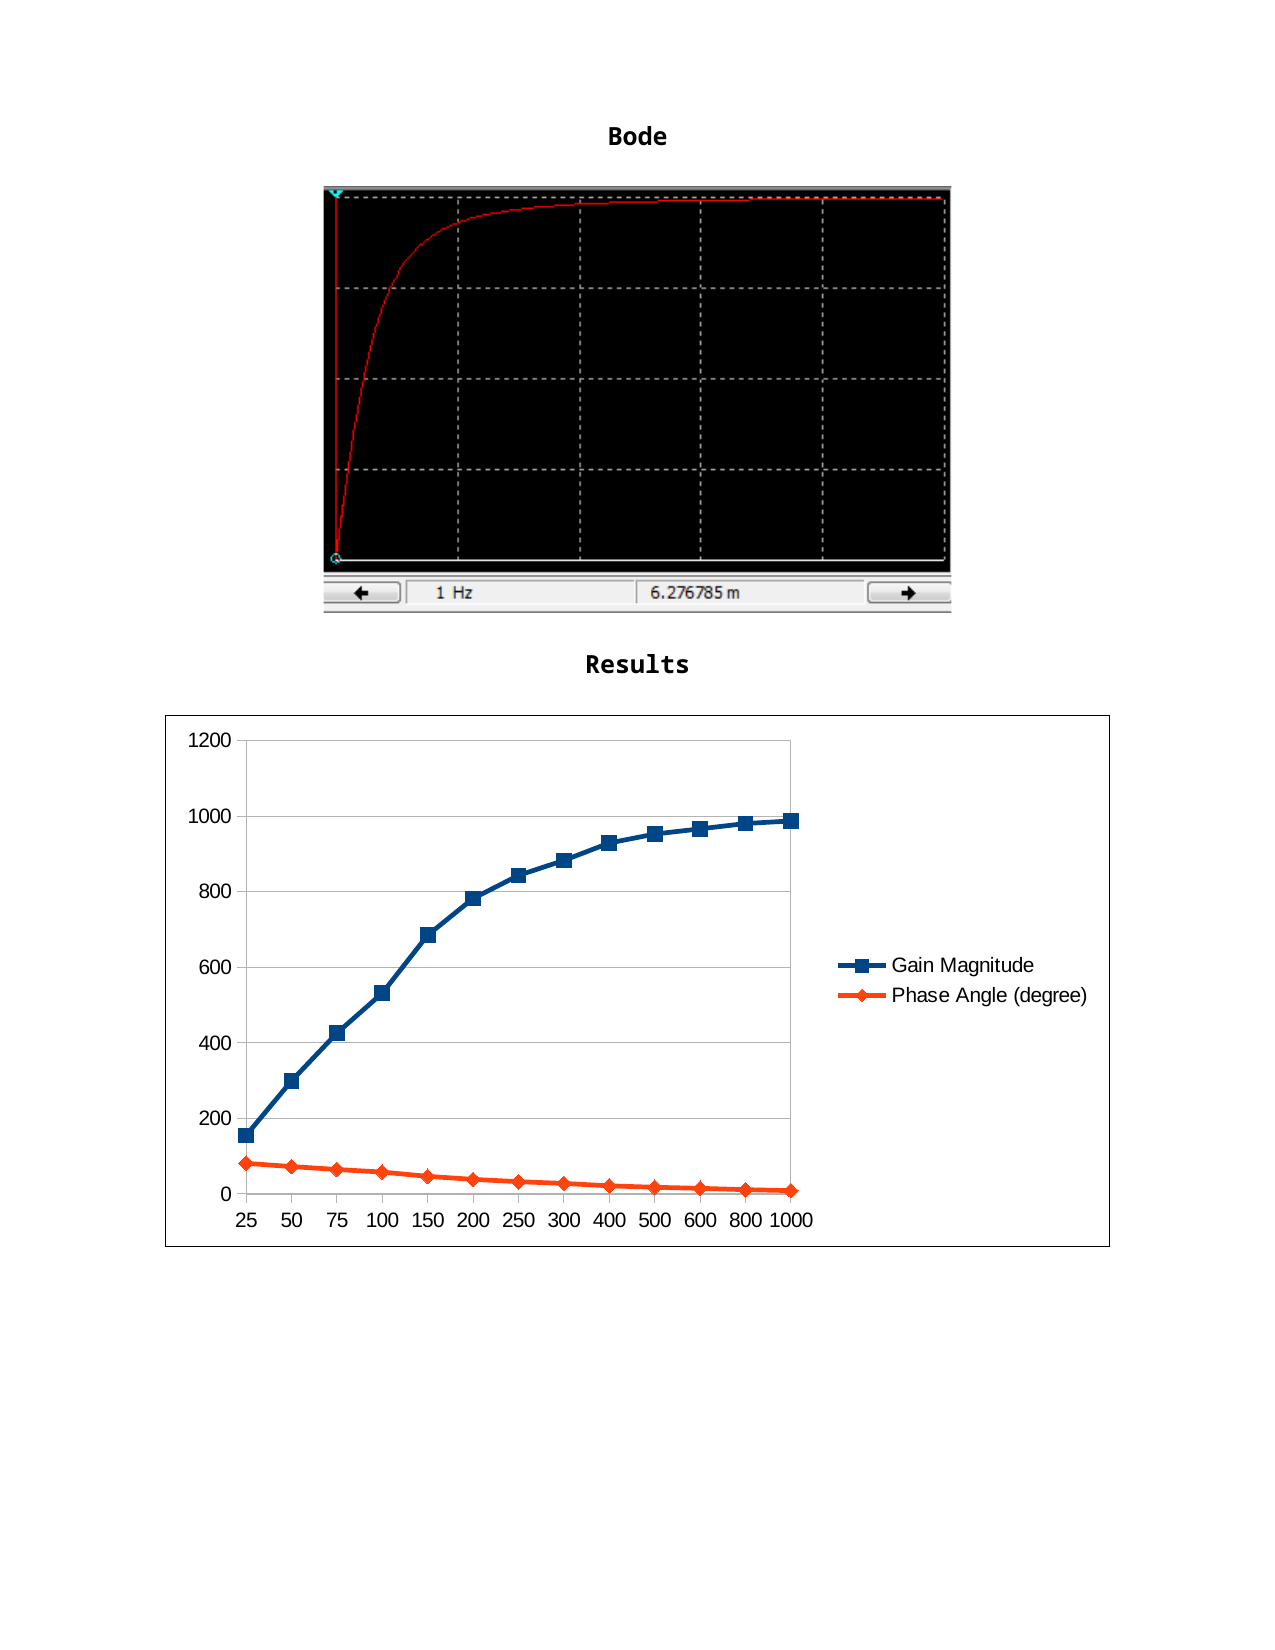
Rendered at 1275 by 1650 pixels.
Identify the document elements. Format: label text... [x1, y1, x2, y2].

text Bode [118, 118, 1157, 152]
text Results [118, 647, 1157, 681]
picture [323, 186, 952, 613]
